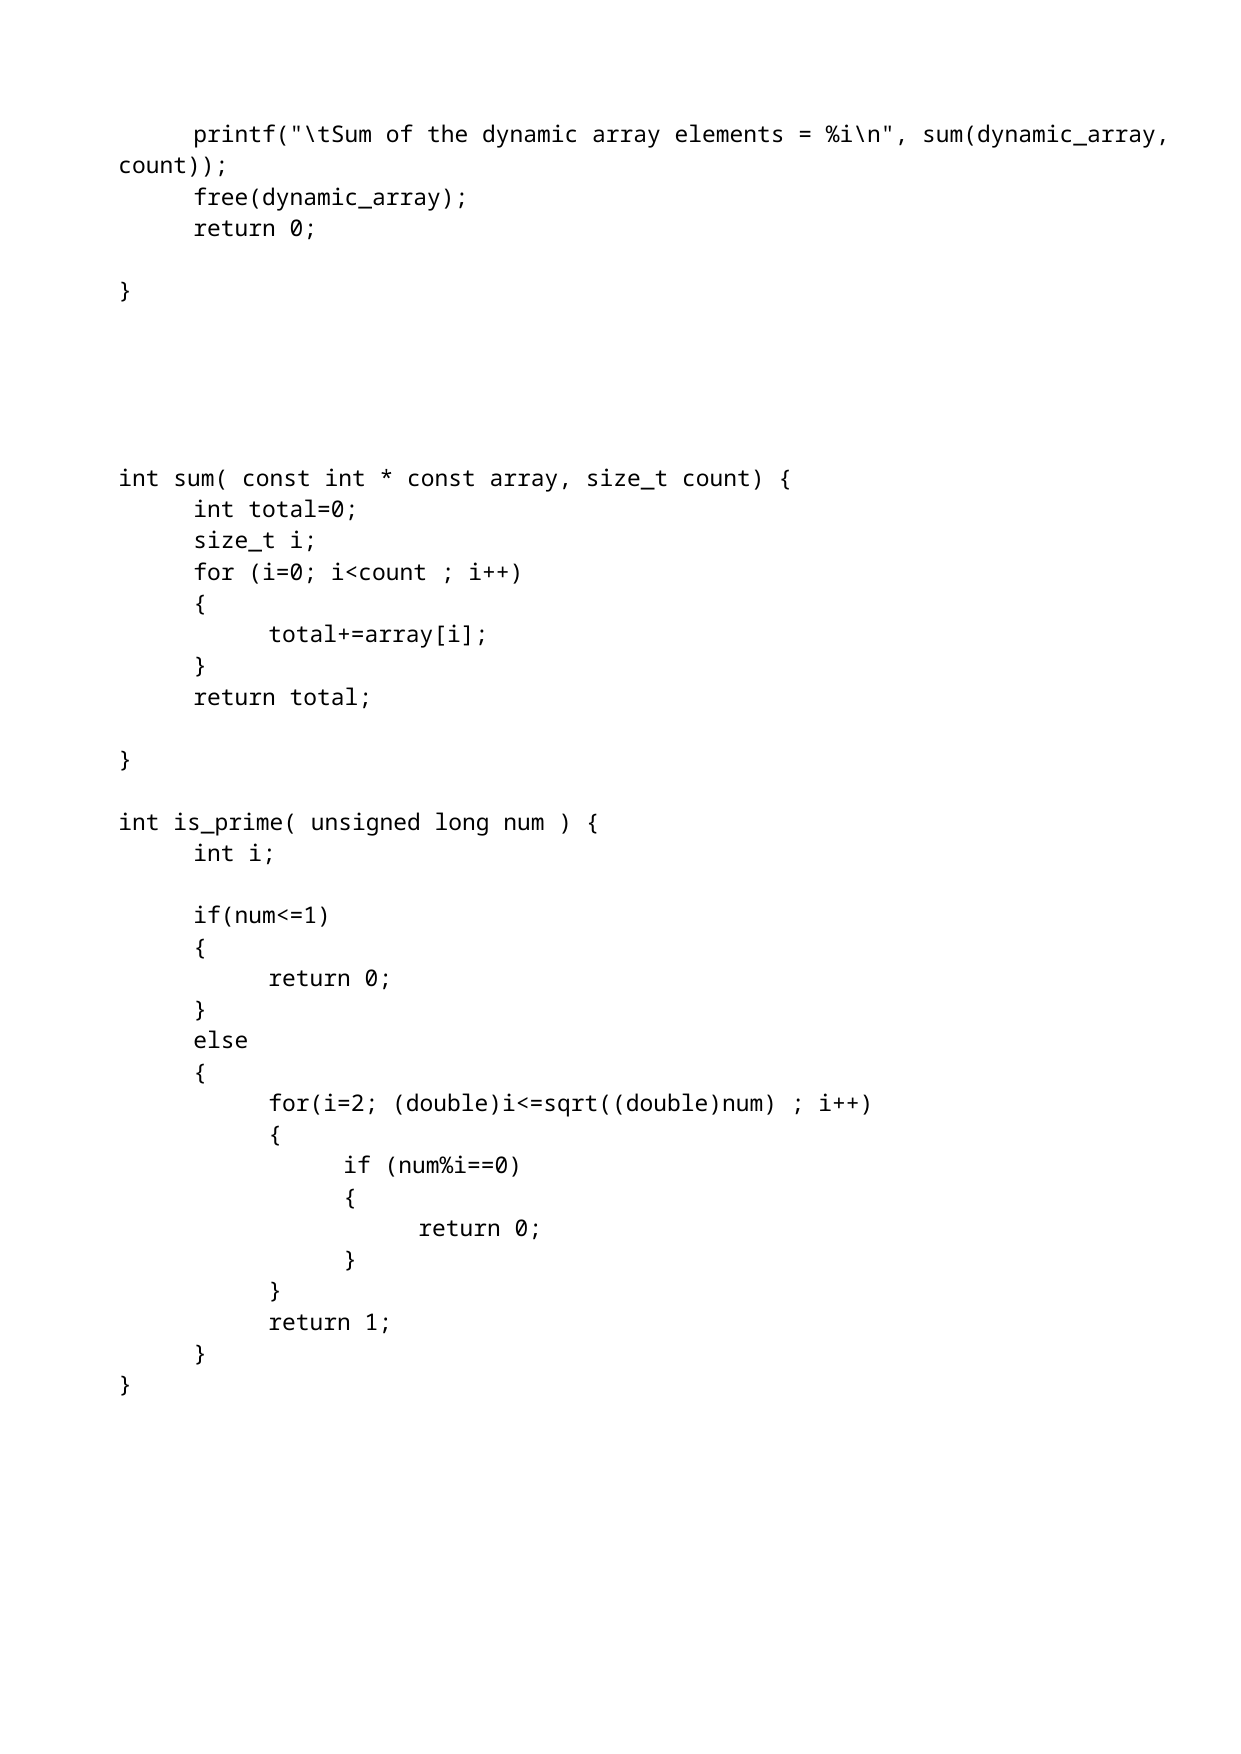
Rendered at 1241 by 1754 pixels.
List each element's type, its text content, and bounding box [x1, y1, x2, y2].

text size_t i; [118, 524, 1181, 556]
text if(num<=1) [118, 899, 1181, 931]
text printf("\tSum of the dynamic array elements = %i\n", sum(dynamic_array, count)); [118, 118, 1181, 181]
text int total=0; [118, 493, 1181, 524]
text } [118, 1274, 1181, 1306]
text } [118, 1337, 1181, 1368]
text return 1; [118, 1306, 1181, 1337]
text { [118, 587, 1181, 618]
text return 0; [118, 962, 1181, 993]
text for(i=2; (double)i<=sqrt((double)num) ; i++) [118, 1087, 1181, 1118]
text return 0; [118, 1212, 1181, 1243]
text return 0; [118, 212, 1181, 243]
text { [118, 1181, 1181, 1212]
text total+=array[i]; [118, 618, 1181, 649]
text } [118, 274, 1181, 306]
text int sum( const int * const array, size_t count) { [118, 462, 1181, 493]
text else [118, 1024, 1181, 1056]
text { [118, 931, 1181, 962]
text if (num%i==0) [118, 1149, 1181, 1181]
text int i; [118, 837, 1181, 868]
text return total; [118, 681, 1181, 712]
text { [118, 1056, 1181, 1087]
text } [118, 1243, 1181, 1274]
text for (i=0; i<count ; i++) [118, 556, 1181, 587]
text } [118, 743, 1181, 774]
text { [118, 1118, 1181, 1149]
text int is_prime( unsigned long num ) { [118, 806, 1181, 837]
text } [118, 1368, 1181, 1399]
text free(dynamic_array); [118, 181, 1181, 212]
text } [118, 649, 1181, 681]
text } [118, 993, 1181, 1024]
